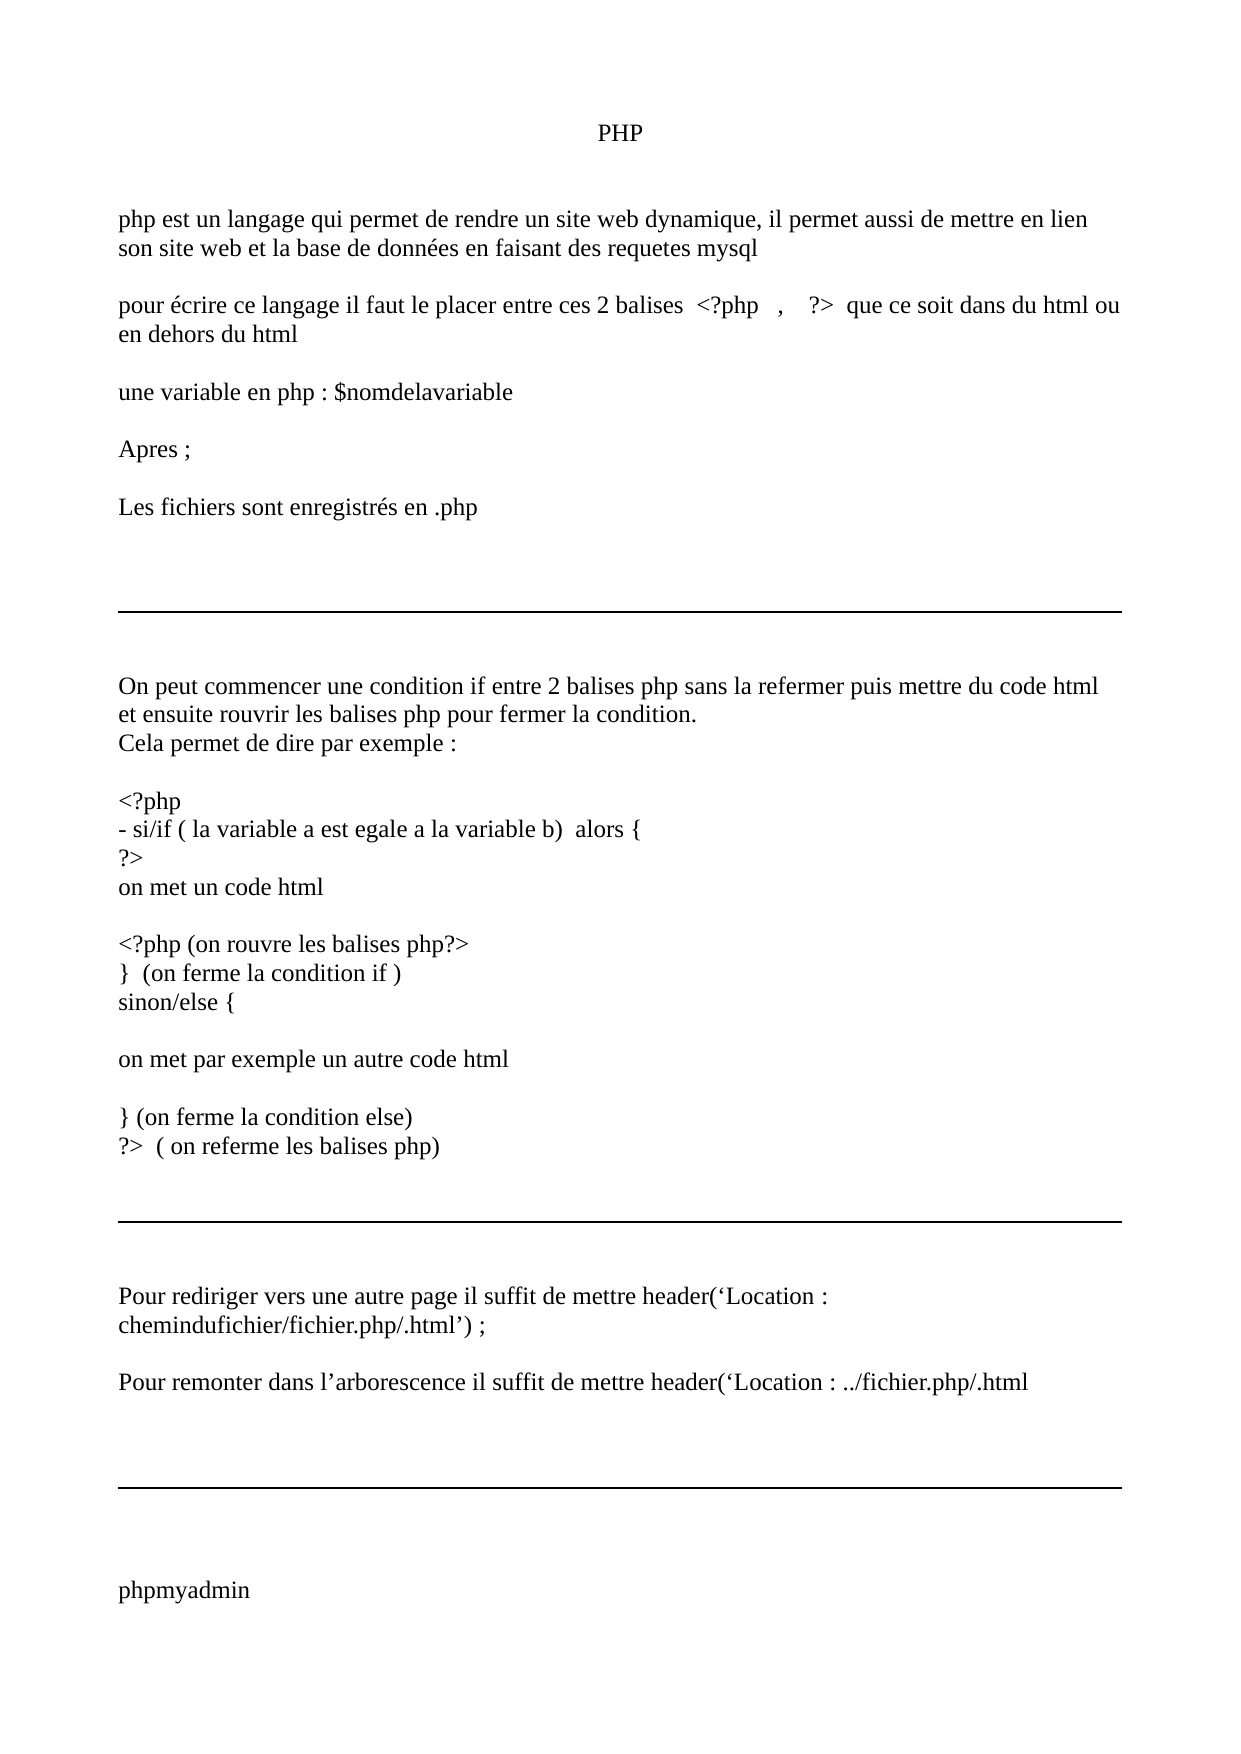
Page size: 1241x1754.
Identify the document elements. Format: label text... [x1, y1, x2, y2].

text une variable en php : $nomdelavariable [118, 377, 1122, 406]
text } (on ferme la condition if ) [118, 958, 1122, 987]
text pour écrire ce langage il faut le placer entre ces 2 balises <?php , ?> que ce soit dans du html ou en dehors du html [118, 291, 1122, 348]
text <?php (on rouvre les balises php?> [118, 929, 1122, 958]
text PHP [118, 118, 1122, 147]
text sinon/else { [118, 987, 1122, 1016]
text Apres ; [118, 434, 1122, 463]
text php est un langage qui permet de rendre un site web dynamique, il permet aussi de mettre en lien son site web et la base de données en faisant des requetes mysql [118, 204, 1122, 262]
text } (on ferme la condition else) [118, 1102, 1122, 1131]
text ?> [118, 843, 1122, 872]
text Pour rediriger vers une autre page il suffit de mettre header(‘Location : chemindufichier/fichier.php/.html’) ; [118, 1281, 1122, 1338]
text Cela permet de dire par exemple : [118, 728, 1122, 757]
text ?> ( on referme les balises php) [118, 1131, 1122, 1159]
text on met un code html [118, 872, 1122, 901]
text phpmyadmin [118, 1575, 1122, 1604]
text Les fichiers sont enregistrés en .php [118, 492, 1122, 521]
text Pour remonter dans l’arborescence il suffit de mettre header(‘Location : ../fichier.php/.html [118, 1367, 1122, 1396]
text - si/if ( la variable a est egale a la variable b) alors { [118, 814, 1122, 843]
text on met par exemple un autre code html [118, 1044, 1122, 1073]
text <?php [118, 786, 1122, 814]
text On peut commencer une condition if entre 2 balises php sans la refermer puis mettre du code html et ensuite rouvrir les balises php pour fermer la condition. [118, 671, 1122, 728]
